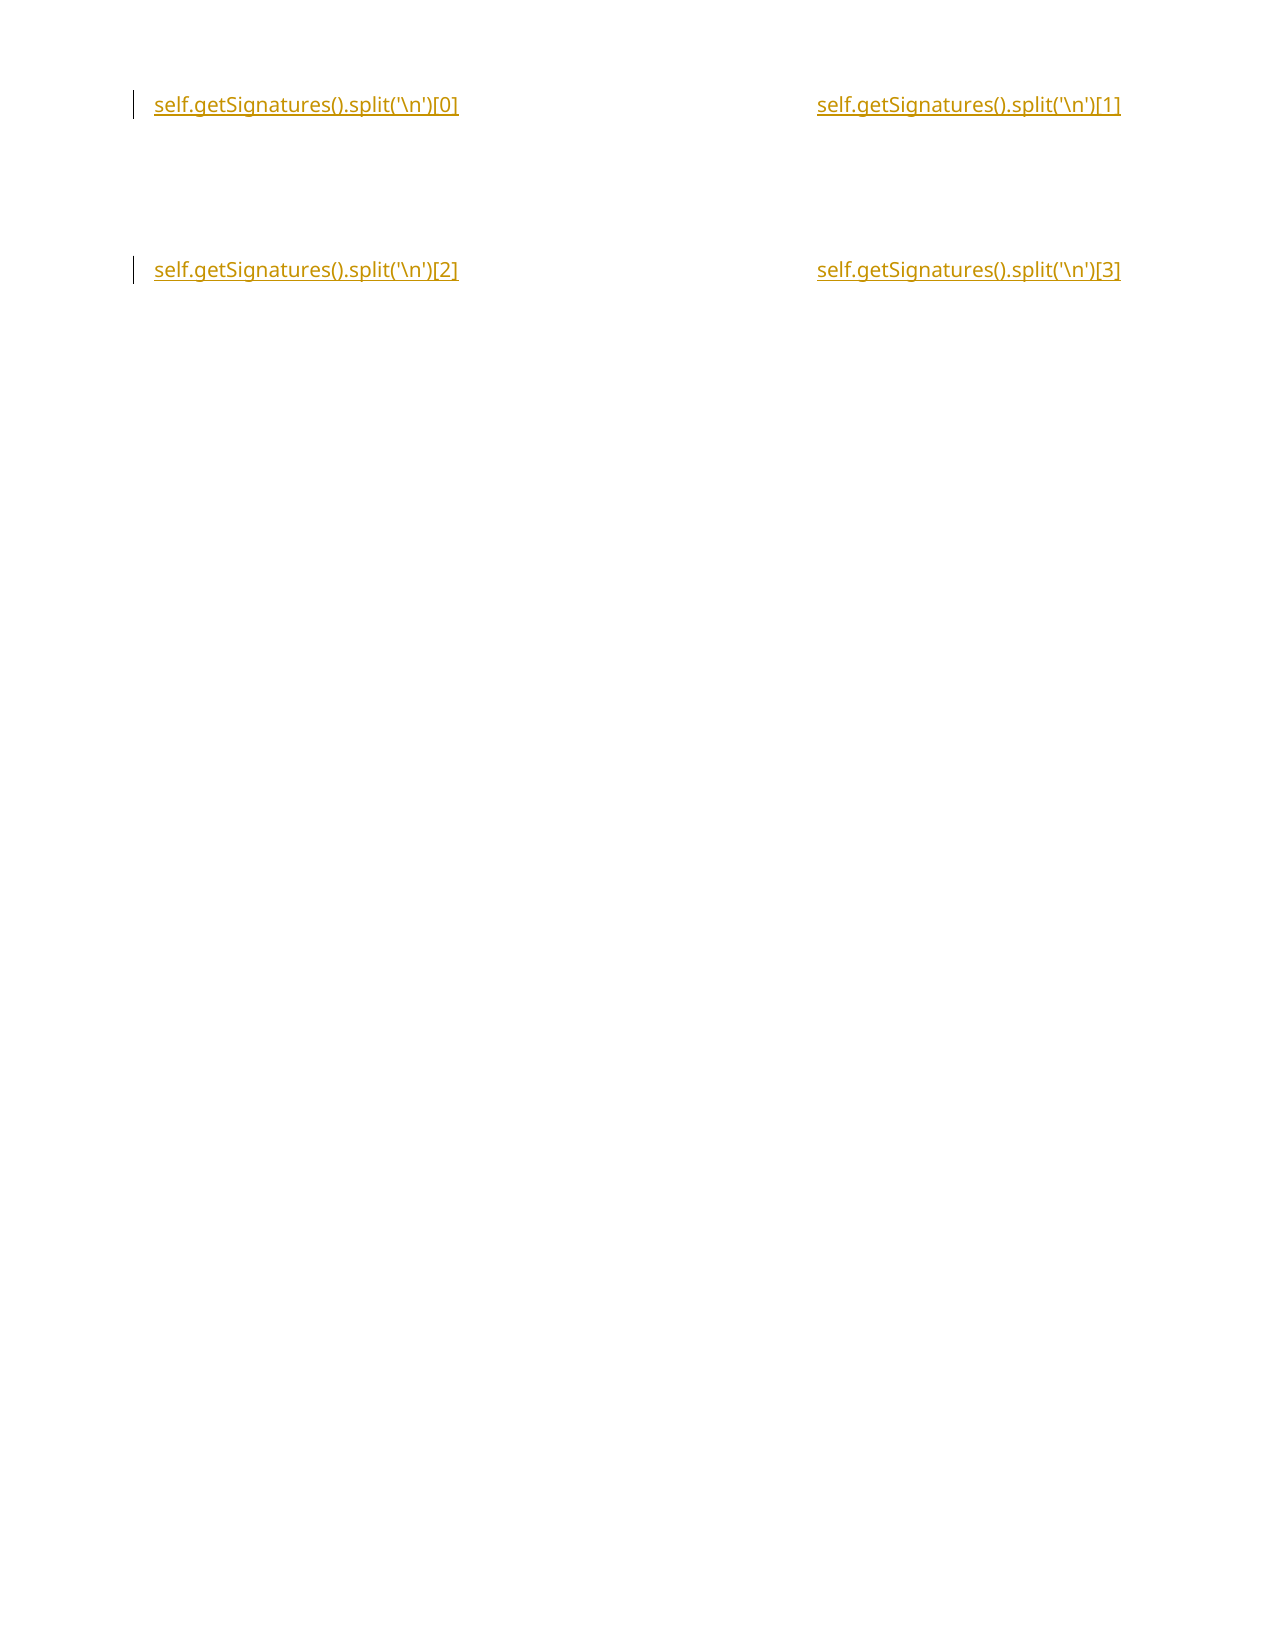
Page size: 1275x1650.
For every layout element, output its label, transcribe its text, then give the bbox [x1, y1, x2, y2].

table_cell self.getSignatures().split('\n')[3] [636, 250, 1127, 290]
table_cell [636, 125, 1127, 250]
table_header self.getSignatures().split('\n')[0] [149, 85, 636, 124]
table_header self.getSignatures().split('\n')[1] [636, 85, 1127, 124]
table_cell [149, 125, 636, 250]
table_cell self.getSignatures().split('\n')[2] [149, 250, 636, 290]
